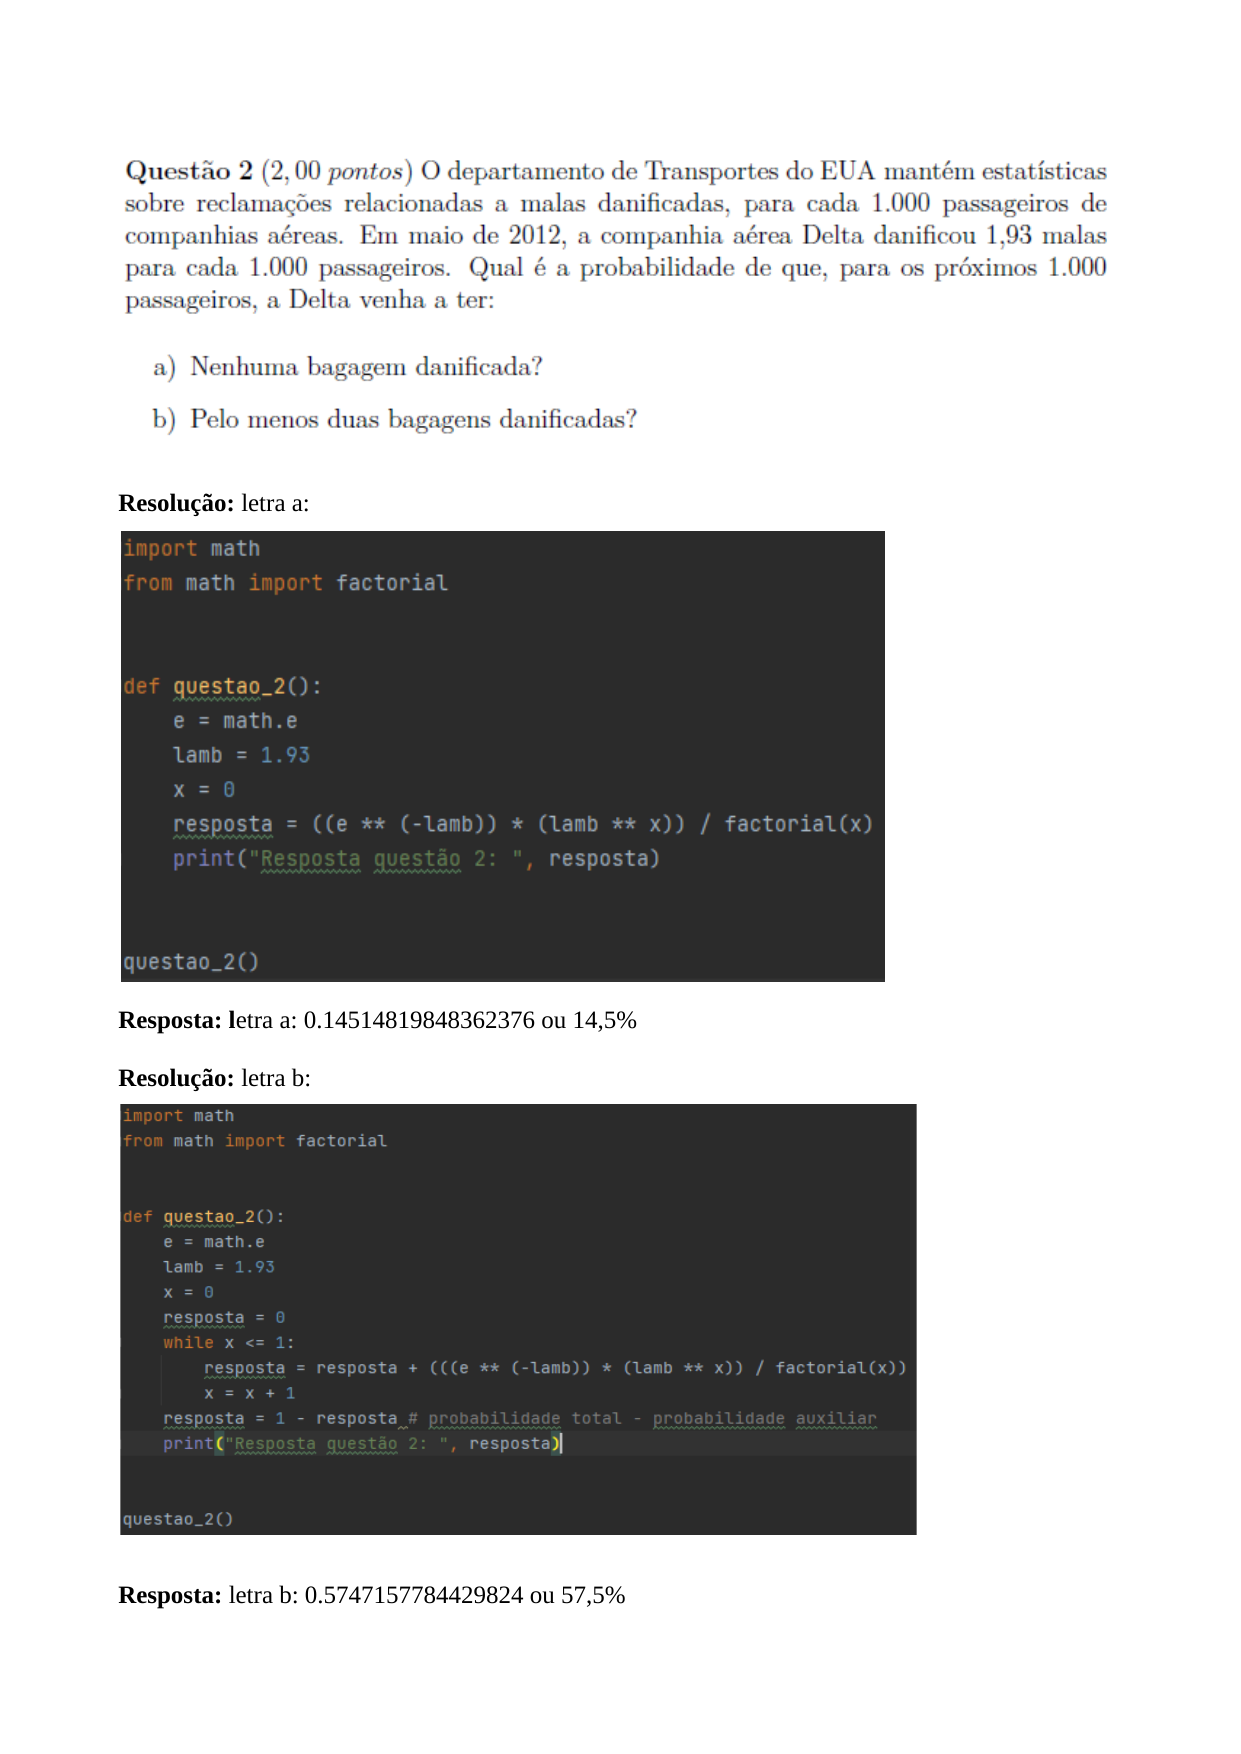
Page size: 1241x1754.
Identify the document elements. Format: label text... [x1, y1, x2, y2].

picture [121, 531, 885, 982]
text Resolução: letra b: [118, 1063, 1122, 1092]
picture [120, 1104, 917, 1535]
text Resolução: letra a: [118, 488, 1122, 517]
text Resposta: letra b: 0.5747157784429824 ou 57,5% [118, 1580, 1122, 1609]
picture [118, 146, 1123, 460]
text Resposta: letra a: 0.14514819848362376 ou 14,5% [118, 1005, 1122, 1034]
